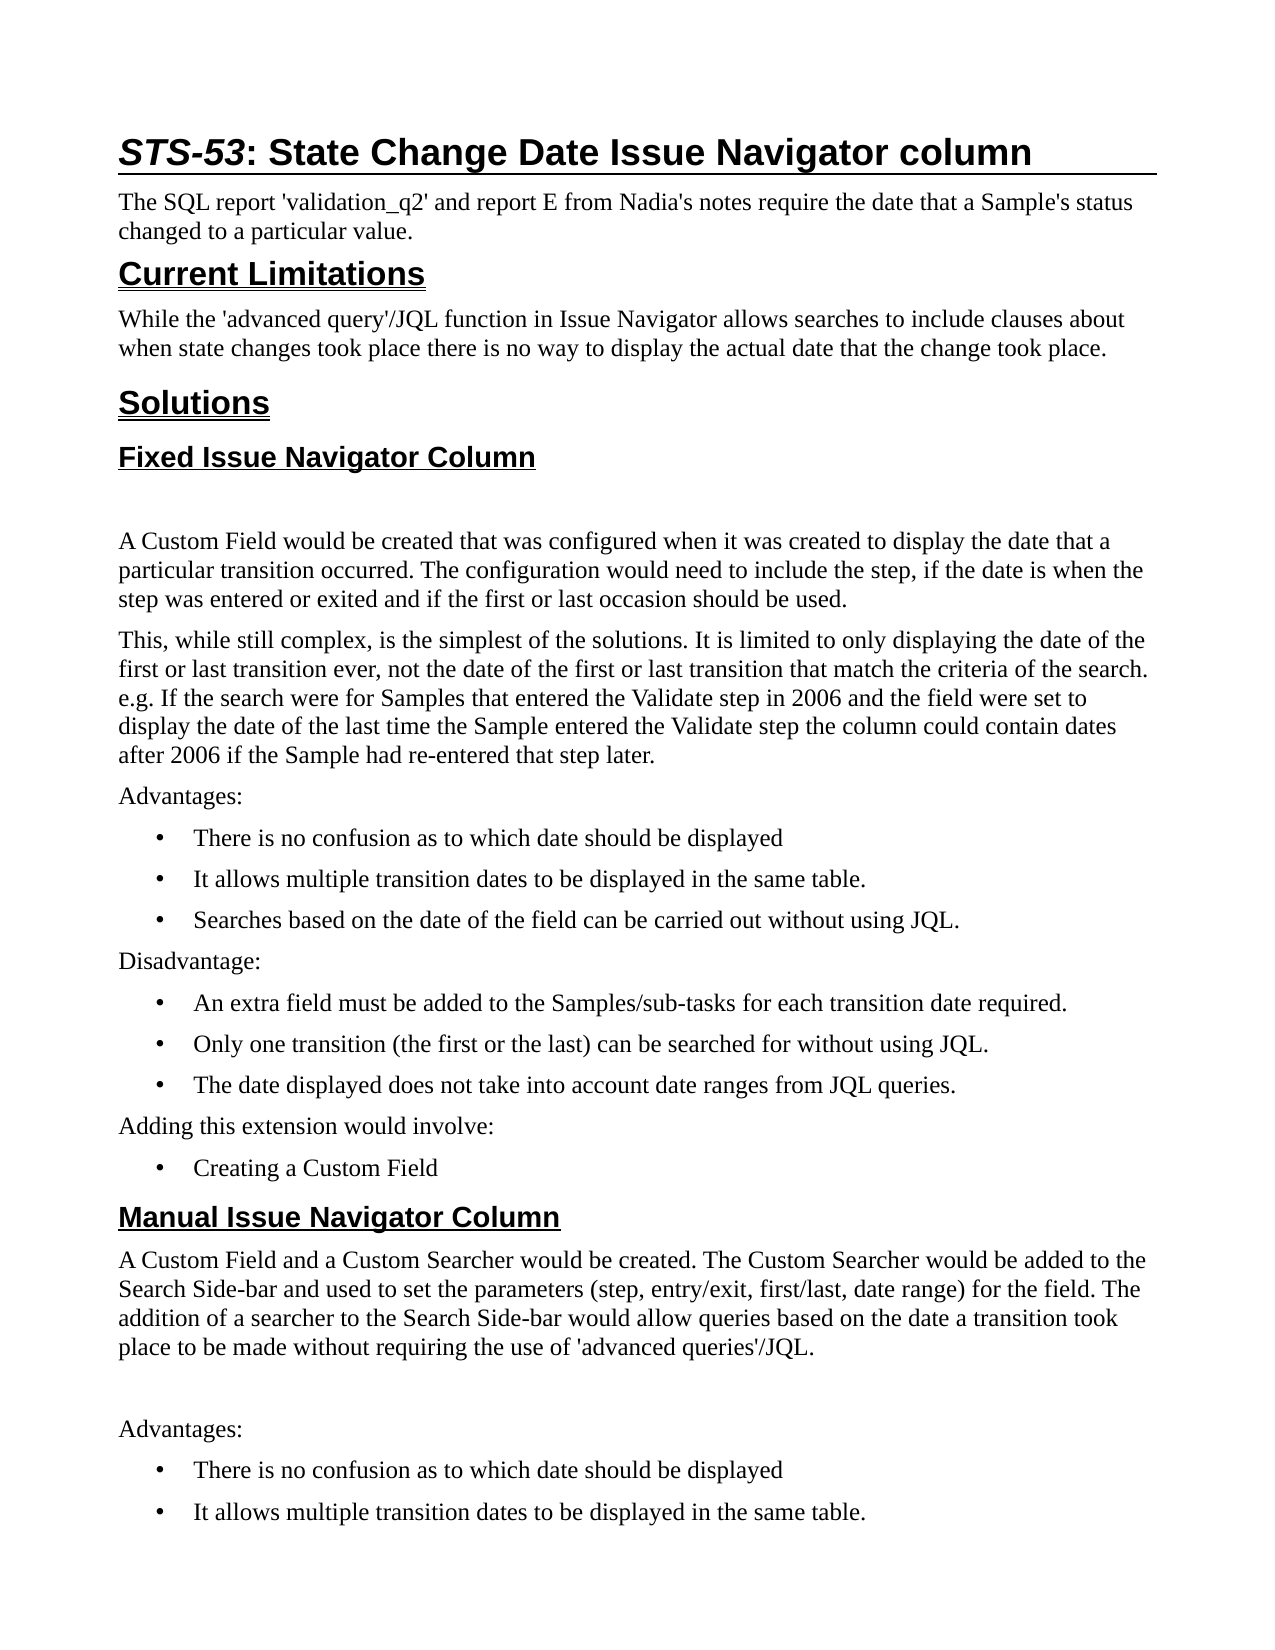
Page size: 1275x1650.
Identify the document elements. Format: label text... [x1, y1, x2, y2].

subtitle Manual Issue Navigator Column [118, 1200, 1157, 1233]
list Only one transition (the first or the last) can be searched for without using JQL. [156, 1029, 1157, 1058]
text A Custom Field and a Custom Searcher would be created. The Custom Searcher would be added to the Search Side-bar and used to set the parameters (step, entry/exit, first/last, date range) for the field. The addition of a searcher to the Search Side-bar would allow queries based on the date a transition took place to be made without requiring the use of 'advanced queries'/JQL. [118, 1245, 1157, 1360]
subtitle STS-53: State Change Date Issue Navigator column [118, 130, 1157, 173]
list It allows multiple transition dates to be displayed in the same table. [156, 864, 1157, 893]
list There is no confusion as to which date should be displayed [156, 1455, 1157, 1484]
text Advantages: [118, 1414, 1157, 1443]
text The SQL report 'validation_q2' and report E from Nadia's notes require the date that a Sample's status changed to a particular value. [118, 187, 1157, 245]
text Adding this extension would involve: [118, 1111, 1157, 1140]
list An extra field must be added to the Samples/sub-tasks for each transition date required. [156, 988, 1157, 1016]
list There is no confusion as to which date should be displayed [156, 823, 1157, 851]
text A Custom Field would be created that was configured when it was created to display the date that a particular transition occurred. The configuration would need to include the step, if the date is when the step was entered or exited and if the first or last occasion should be used. [118, 526, 1157, 613]
list The date displayed does not take into account date ranges from JQL queries. [156, 1070, 1157, 1099]
list Creating a Custom Field [156, 1153, 1157, 1181]
text Disadvantage: [118, 946, 1157, 975]
text Advantages: [118, 781, 1157, 810]
subtitle Solutions [118, 383, 1157, 422]
text While the 'advanced query'/JQL function in Issue Navigator allows searches to include clauses about when state changes took place there is no way to display the actual date that the change took place. [118, 304, 1157, 362]
subtitle Fixed Issue Navigator Column [118, 439, 1157, 473]
list It allows multiple transition dates to be displayed in the same table. [156, 1497, 1157, 1525]
list Searches based on the date of the field can be carried out without using JQL. [156, 905, 1157, 934]
text This, while still complex, is the simplest of the solutions. It is limited to only displaying the date of the first or last transition ever, not the date of the first or last transition that match the criteria of the search. e.g. If the search were for Samples that entered the Validate step in 2006 and the field were set to display the date of the last time the Sample entered the Validate step the column could contain dates after 2006 if the Sample had re-entered that step later. [118, 625, 1157, 769]
subtitle Current Limitations [118, 254, 1157, 292]
